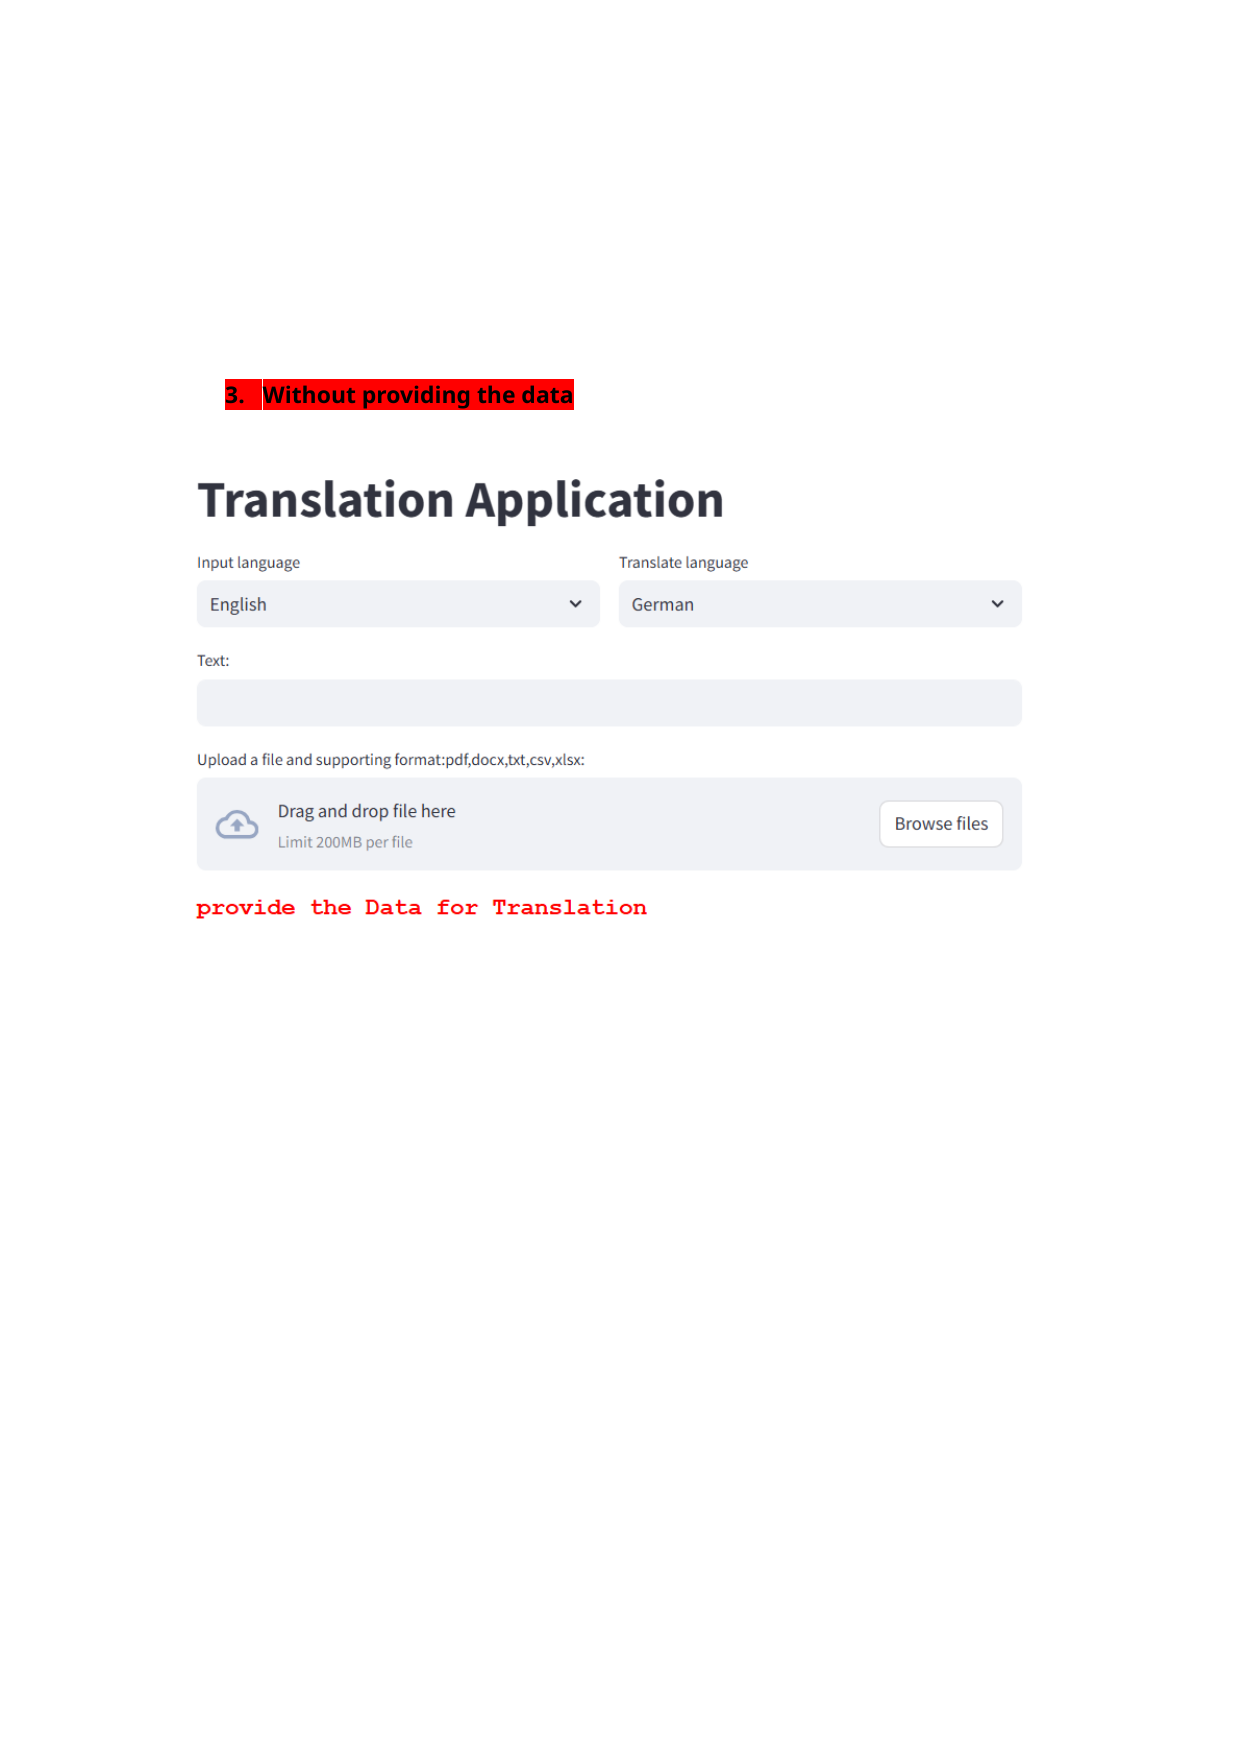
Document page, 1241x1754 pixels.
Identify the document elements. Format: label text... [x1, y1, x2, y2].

list Without providing the data [225, 379, 1090, 410]
